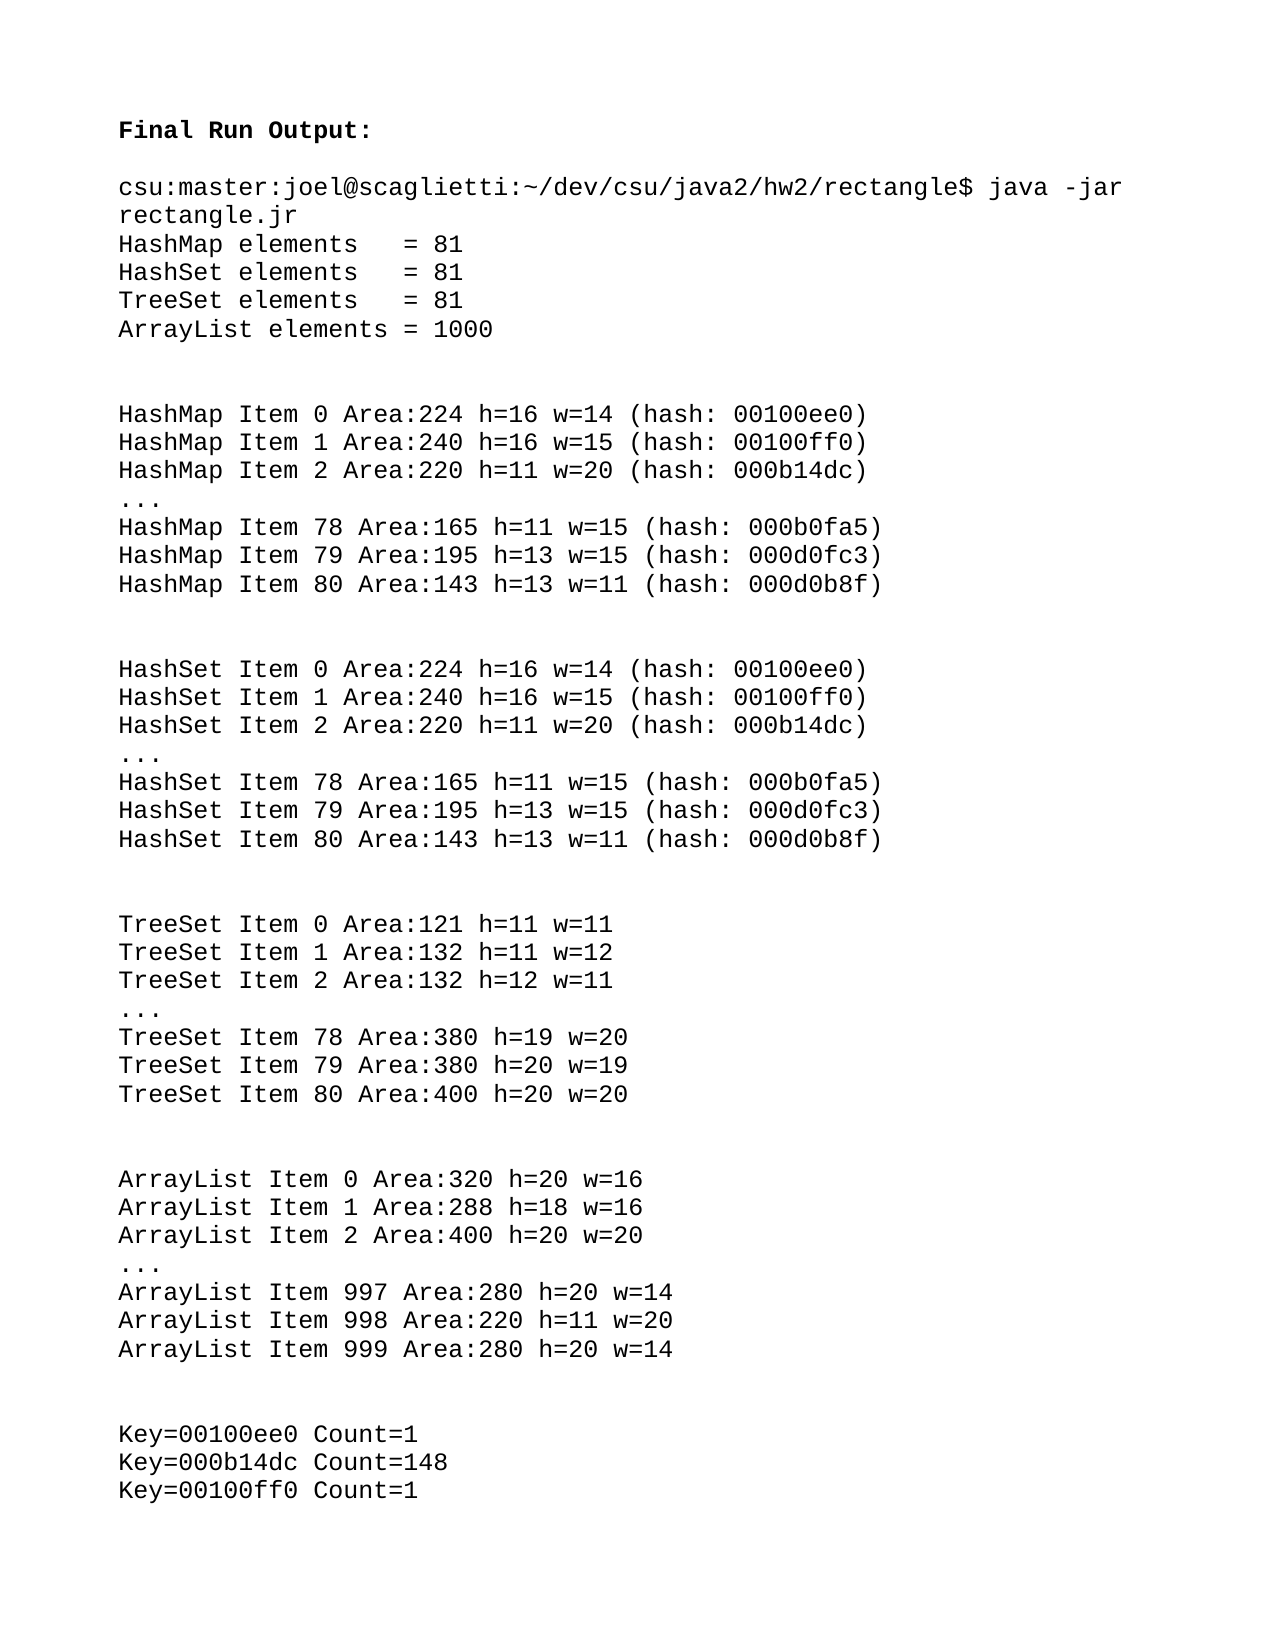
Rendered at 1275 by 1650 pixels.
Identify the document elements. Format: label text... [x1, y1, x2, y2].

text HashMap Item 2 Area:220 h=11 w=20 (hash: 000b14dc) [118, 458, 1157, 486]
text ArrayList Item 997 Area:280 h=20 w=14 [118, 1280, 1157, 1308]
text ArrayList Item 0 Area:320 h=20 w=16 [118, 1166, 1157, 1195]
text HashSet Item 0 Area:224 h=16 w=14 (hash: 00100ee0) [118, 656, 1157, 685]
text HashMap Item 0 Area:224 h=16 w=14 (hash: 00100ee0) [118, 401, 1157, 430]
text HashMap Item 79 Area:195 h=13 w=15 (hash: 000d0fc3) [118, 543, 1157, 571]
text Key=00100ee0 Count=1 [118, 1421, 1157, 1450]
text HashMap Item 78 Area:165 h=11 w=15 (hash: 000b0fa5) [118, 515, 1157, 543]
text HashSet Item 79 Area:195 h=13 w=15 (hash: 000d0fc3) [118, 798, 1157, 826]
text TreeSet Item 78 Area:380 h=19 w=20 [118, 1025, 1157, 1053]
text ArrayList Item 1 Area:288 h=18 w=16 [118, 1195, 1157, 1223]
text HashMap elements = 81 [118, 231, 1157, 260]
text csu:master:joel@scaglietti:~/dev/csu/java2/hw2/rectangle$ java -jar rectangle.jr [118, 175, 1157, 231]
text ArrayList Item 999 Area:280 h=20 w=14 [118, 1336, 1157, 1365]
text ... [118, 486, 1157, 515]
text HashSet Item 78 Area:165 h=11 w=15 (hash: 000b0fa5) [118, 770, 1157, 798]
text Key=00100ff0 Count=1 [118, 1478, 1157, 1506]
text TreeSet Item 2 Area:132 h=12 w=11 [118, 968, 1157, 996]
text TreeSet Item 1 Area:132 h=11 w=12 [118, 940, 1157, 968]
text Key=000b14dc Count=148 [118, 1450, 1157, 1478]
text TreeSet Item 80 Area:400 h=20 w=20 [118, 1081, 1157, 1110]
text ArrayList Item 2 Area:400 h=20 w=20 [118, 1223, 1157, 1251]
text ArrayList elements = 1000 [118, 316, 1157, 345]
text HashMap Item 1 Area:240 h=16 w=15 (hash: 00100ff0) [118, 430, 1157, 458]
text HashSet Item 1 Area:240 h=16 w=15 (hash: 00100ff0) [118, 685, 1157, 713]
text ... [118, 741, 1157, 770]
text TreeSet Item 79 Area:380 h=20 w=19 [118, 1053, 1157, 1081]
text ... [118, 1251, 1157, 1280]
text ArrayList Item 998 Area:220 h=11 w=20 [118, 1308, 1157, 1336]
text HashSet Item 80 Area:143 h=13 w=11 (hash: 000d0b8f) [118, 826, 1157, 855]
text Final Run Output: [118, 118, 1157, 146]
text TreeSet Item 0 Area:121 h=11 w=11 [118, 911, 1157, 940]
text HashSet elements = 81 [118, 260, 1157, 288]
text ... [118, 996, 1157, 1025]
text HashMap Item 80 Area:143 h=13 w=11 (hash: 000d0b8f) [118, 571, 1157, 600]
text TreeSet elements = 81 [118, 288, 1157, 316]
text HashSet Item 2 Area:220 h=11 w=20 (hash: 000b14dc) [118, 713, 1157, 741]
